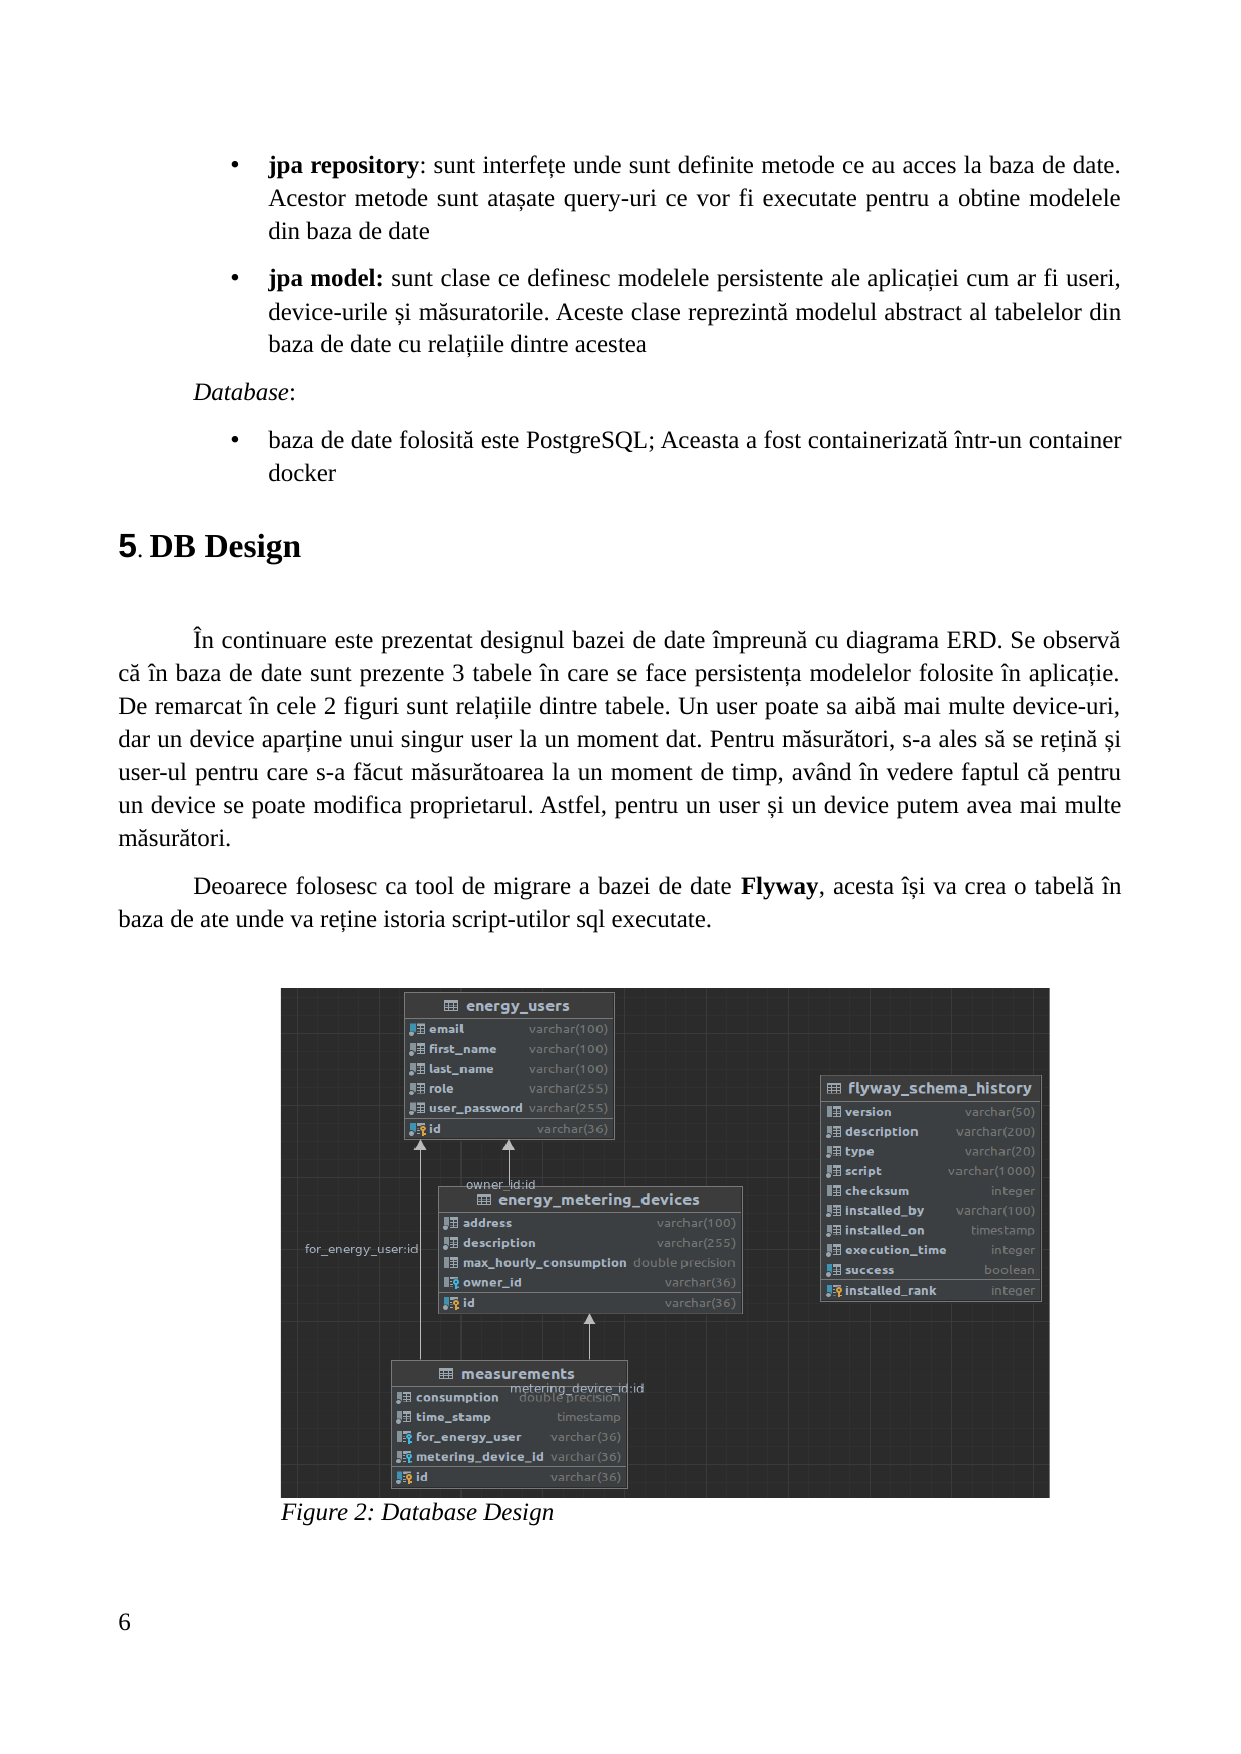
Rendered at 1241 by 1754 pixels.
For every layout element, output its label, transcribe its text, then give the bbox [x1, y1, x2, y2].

picture [280, 988, 1050, 1498]
subtitle 5. DB Design [118, 526, 1122, 565]
list baza de date folosită este PostgreSQL; Aceasta a fost containerizată într-un container docker [231, 425, 1122, 487]
text Database: [118, 377, 1122, 406]
list jpa repository: sunt interfețe unde sunt definite metode ce au acces la baza de date. Acestor metode sunt atașate query-uri ce vor fi executate pentru a obtine modelele din baza de date [231, 150, 1122, 245]
text În continuare este prezentat designul bazei de date împreună cu diagrama ERD. Se observă că în baza de date sunt prezente 3 tabele în care se face persistența modelelor folosite în aplicație. De remarcat în cele 2 figuri sunt relațiile dintre tabele. Un user poate sa aibă mai multe device-uri, dar un device aparține unui singur user la un moment dat. Pentru măsurători, s-a ales să se rețină și user-ul pentru care s-a făcut măsurătoarea la un moment de timp, având în vedere faptul că pentru un device se poate modifica proprietarul. Astfel, pentru un user și un device putem avea mai multe măsurători. [118, 625, 1122, 852]
text Figure 2: Database Design [281, 1498, 1050, 1526]
list jpa model: sunt clase ce definesc modelele persistente ale aplicației cum ar fi useri, device-urile și măsuratorile. Aceste clase reprezintă modelul abstract al tabelelor din baza de date cu relațiile dintre acestea [231, 263, 1122, 358]
text Deoarece folosesc ca tool de migrare a bazei de date Flyway, acesta își va crea o tabelă în baza de ate unde va reține istoria script-utilor sql executate. [118, 871, 1122, 933]
